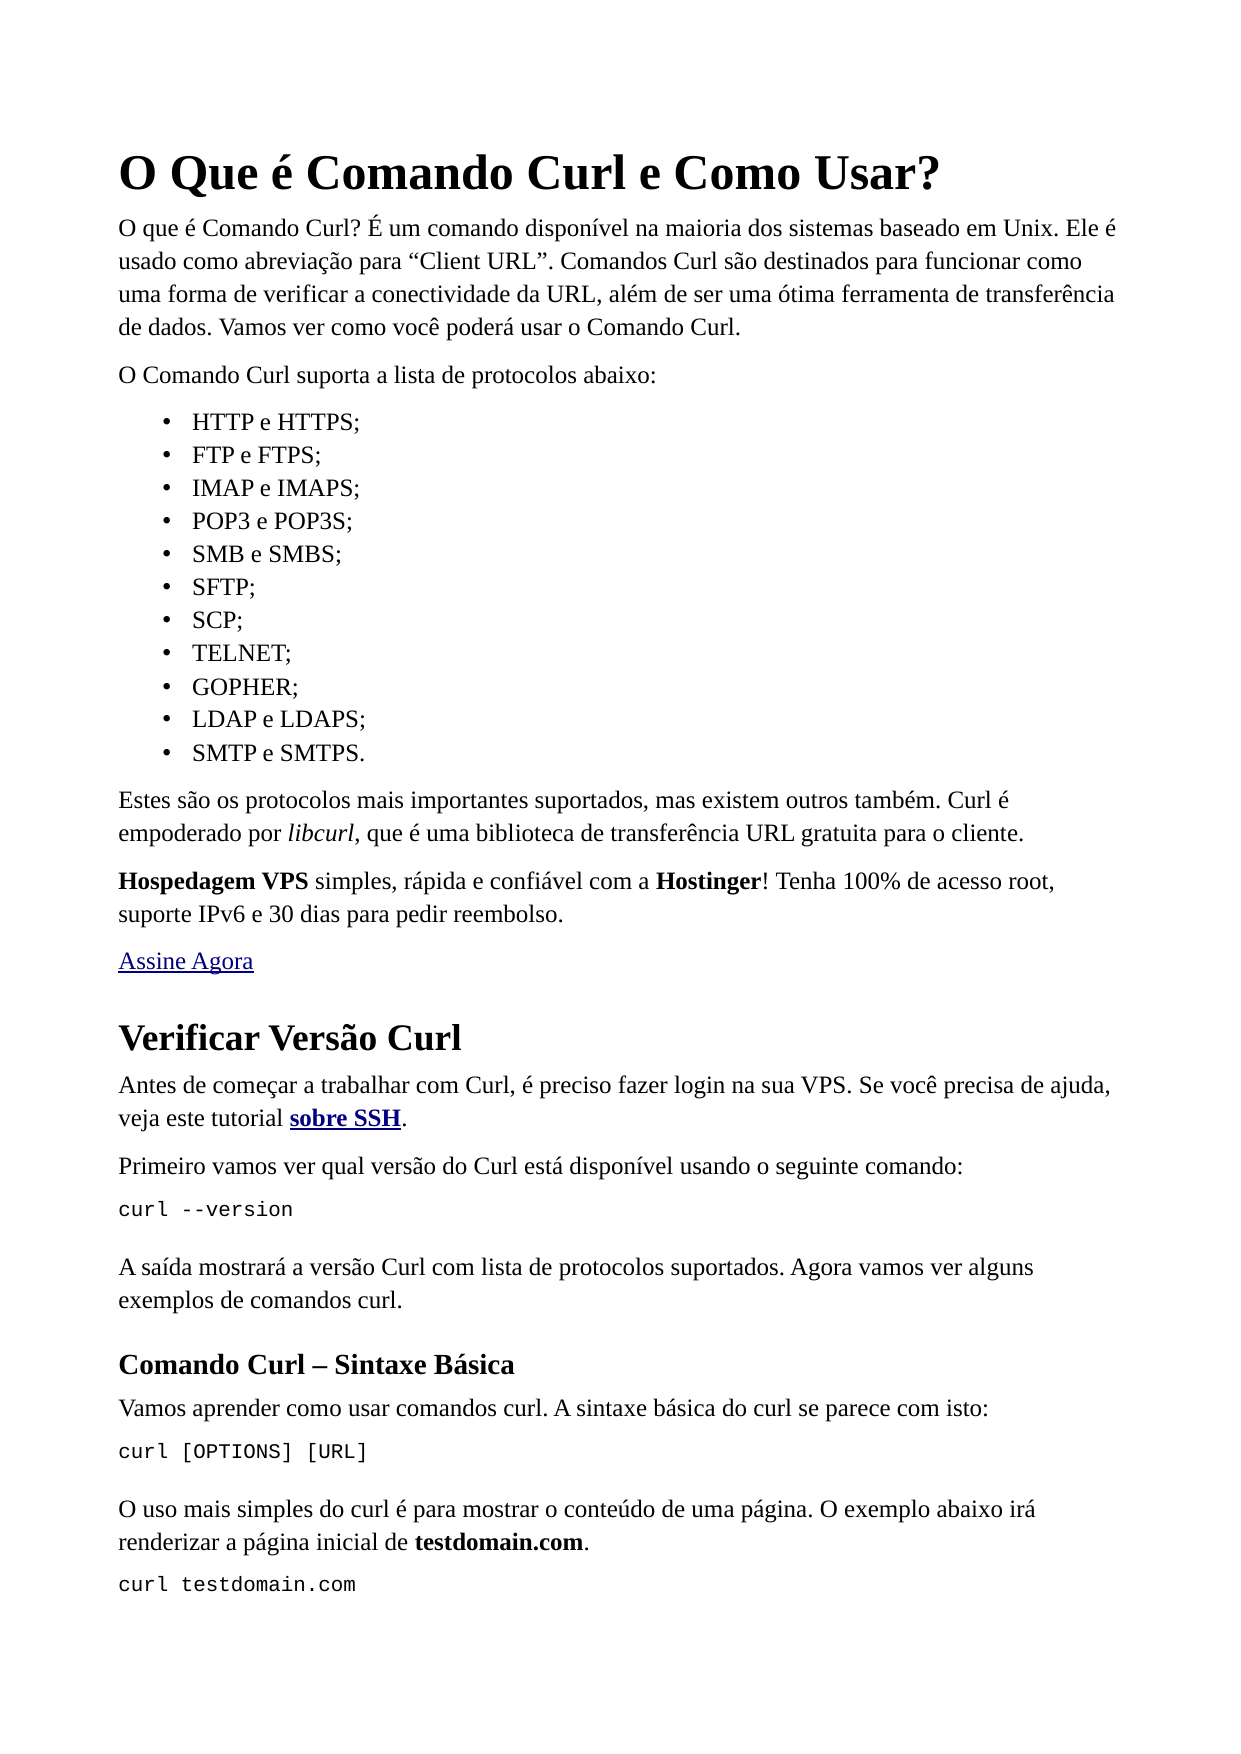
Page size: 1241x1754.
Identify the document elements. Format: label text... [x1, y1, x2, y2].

text curl --version [118, 1199, 1122, 1222]
list IMAP e IMAPS; [162, 473, 1122, 502]
text Primeiro vamos ver qual versão do Curl está disponível usando o seguinte comando: [118, 1151, 1122, 1180]
list SMB e SMBS; [162, 539, 1122, 568]
text Vamos aprender como usar comandos curl. A sintaxe básica do curl se parece com isto: [118, 1393, 1122, 1422]
subtitle Verificar Versão Curl [118, 1015, 1122, 1058]
text O uso mais simples do curl é para mostrar o conteúdo de uma página. O exemplo abaixo irá renderizar a página inicial de testdomain.com. [118, 1494, 1122, 1556]
text curl testdomain.com [118, 1574, 1122, 1598]
list HTTP e HTTPS; [162, 407, 1122, 436]
subtitle O Que é Comando Curl e Como Usar? [118, 143, 1122, 201]
list GOPHER; [162, 672, 1122, 700]
text Assine Agora [118, 946, 1122, 975]
text O que é Comando Curl? É um comando disponível na maioria dos sistemas baseado em Unix. Ele é usado como abreviação para “Client URL”. Comandos Curl são destinados para funcionar como uma forma de verificar a conectividade da URL, além de ser uma ótima ferramenta de transferência de dados. Vamos ver como você poderá usar o Comando Curl. [118, 213, 1122, 341]
list LDAP e LDAPS; [162, 704, 1122, 733]
text curl [OPTIONS] [URL] [118, 1441, 1122, 1464]
subtitle Comando Curl – Sintaxe Básica [118, 1347, 1122, 1381]
list POP3 e POP3S; [162, 506, 1122, 535]
list FTP e FTPS; [162, 440, 1122, 469]
list SFTP; [162, 572, 1122, 601]
text Antes de começar a trabalhar com Curl, é preciso fazer login na sua VPS. Se você precisa de ajuda, veja este tutorial sobre SSH. [118, 1071, 1122, 1132]
list SCP; [162, 606, 1122, 634]
list SMTP e SMTPS. [162, 738, 1122, 766]
text Hospedagem VPS simples, rápida e confiável com a Hostinger! Tenha 100% de acesso root, suporte IPv6 e 30 dias para pedir reembolso. [118, 866, 1122, 928]
text O Comando Curl suporta a lista de protocolos abaixo: [118, 360, 1122, 388]
text Estes são os protocolos mais importantes suportados, mas existem outros também. Curl é empoderado por libcurl, que é uma biblioteca de transferência URL gratuita para o cliente. [118, 785, 1122, 847]
text A saída mostrará a versão Curl com lista de protocolos suportados. Agora vamos ver alguns exemplos de comandos curl. [118, 1252, 1122, 1314]
list TELNET; [162, 638, 1122, 667]
